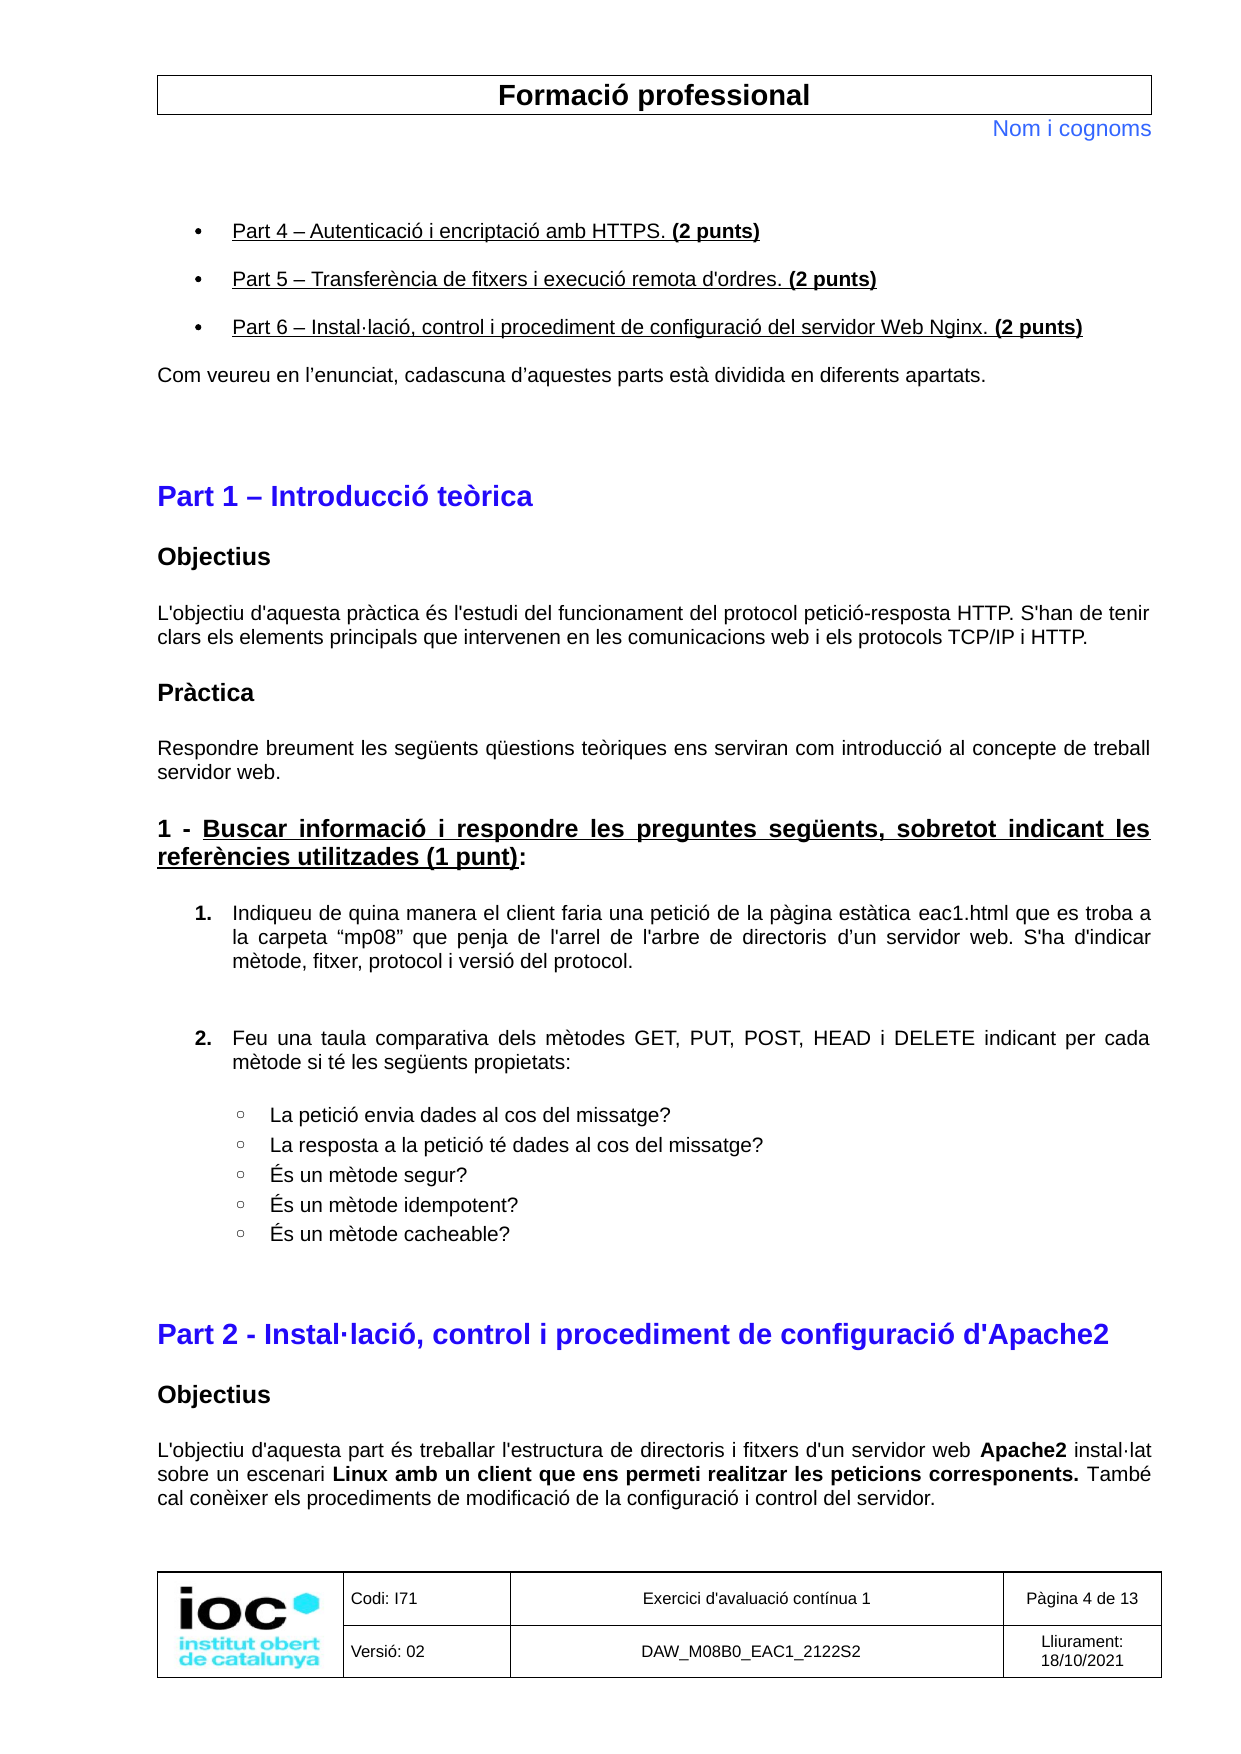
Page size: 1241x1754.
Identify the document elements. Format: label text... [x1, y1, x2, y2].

list La petició envia dades al cos del missatge? [232, 1103, 1151, 1127]
list Part 6 – Instal·lació, control i procediment de configuració del servidor Web Nginx. (2 punts) [194, 315, 1151, 339]
list Feu una taula comparativa dels mètodes GET, PUT, POST, HEAD i DELETE indicant per cada mètode si té les següents propietats: [194, 1026, 1151, 1073]
text Com veureu en l’enunciat, cadascuna d’aquestes parts està dividida en diferents apartats. [157, 363, 1151, 387]
list És un mètode idempotent? [232, 1192, 1151, 1216]
list La resposta a la petició té dades al cos del missatge? [232, 1133, 1151, 1157]
text L'objectiu d'aquesta part és treballar l'estructura de directoris i fitxers d'un servidor web Apache2 instal·lat sobre un escenari Linux amb un client que ens permeti realitzar les peticions corresponents. També cal conèixer els procediments de modificació de la configuració i control del servidor. [157, 1438, 1151, 1510]
text Pràctica [157, 678, 1151, 707]
text L'objectiu d'aquesta pràctica és l'estudi del funcionament del protocol petició-resposta HTTP. S'han de tenir clars els elements principals que intervenen en les comunicacions web i els protocols TCP/IP i HTTP. [157, 601, 1151, 648]
list És un mètode segur? [232, 1163, 1151, 1187]
text Objectius [157, 1380, 1151, 1409]
list És un mètode cacheable? [232, 1222, 1151, 1246]
text 1 - Buscar informació i respondre les preguntes següents, sobretot indicant les referències utilitzades (1 punt): [157, 814, 1151, 871]
text Respondre breument les següents qüestions teòriques ens serviran com introducció al concepte de treball servidor web. [157, 736, 1151, 784]
subtitle Part 2 - Instal·lació, control i procediment de configuració d'Apache2 [157, 1317, 1151, 1350]
text Objectius [157, 542, 1151, 571]
list Indiqueu de quina manera el client faria una petició de la pàgina estàtica eac1.html que es troba a la carpeta “mp08” que penja de l'arrel de l'arbre de directoris d’un servidor web. S'ha d'indicar mètode, fitxer, protocol i versió del protocol. [194, 901, 1151, 972]
list Part 5 – Transferència de fitxers i execució remota d'ordres. (2 punts) [194, 267, 1151, 291]
subtitle Part 1 – Introducció teòrica [157, 479, 1151, 513]
picture [158, 1573, 343, 1677]
list Part 4 – Autenticació i encriptació amb HTTPS. (2 punts) [194, 219, 1151, 243]
